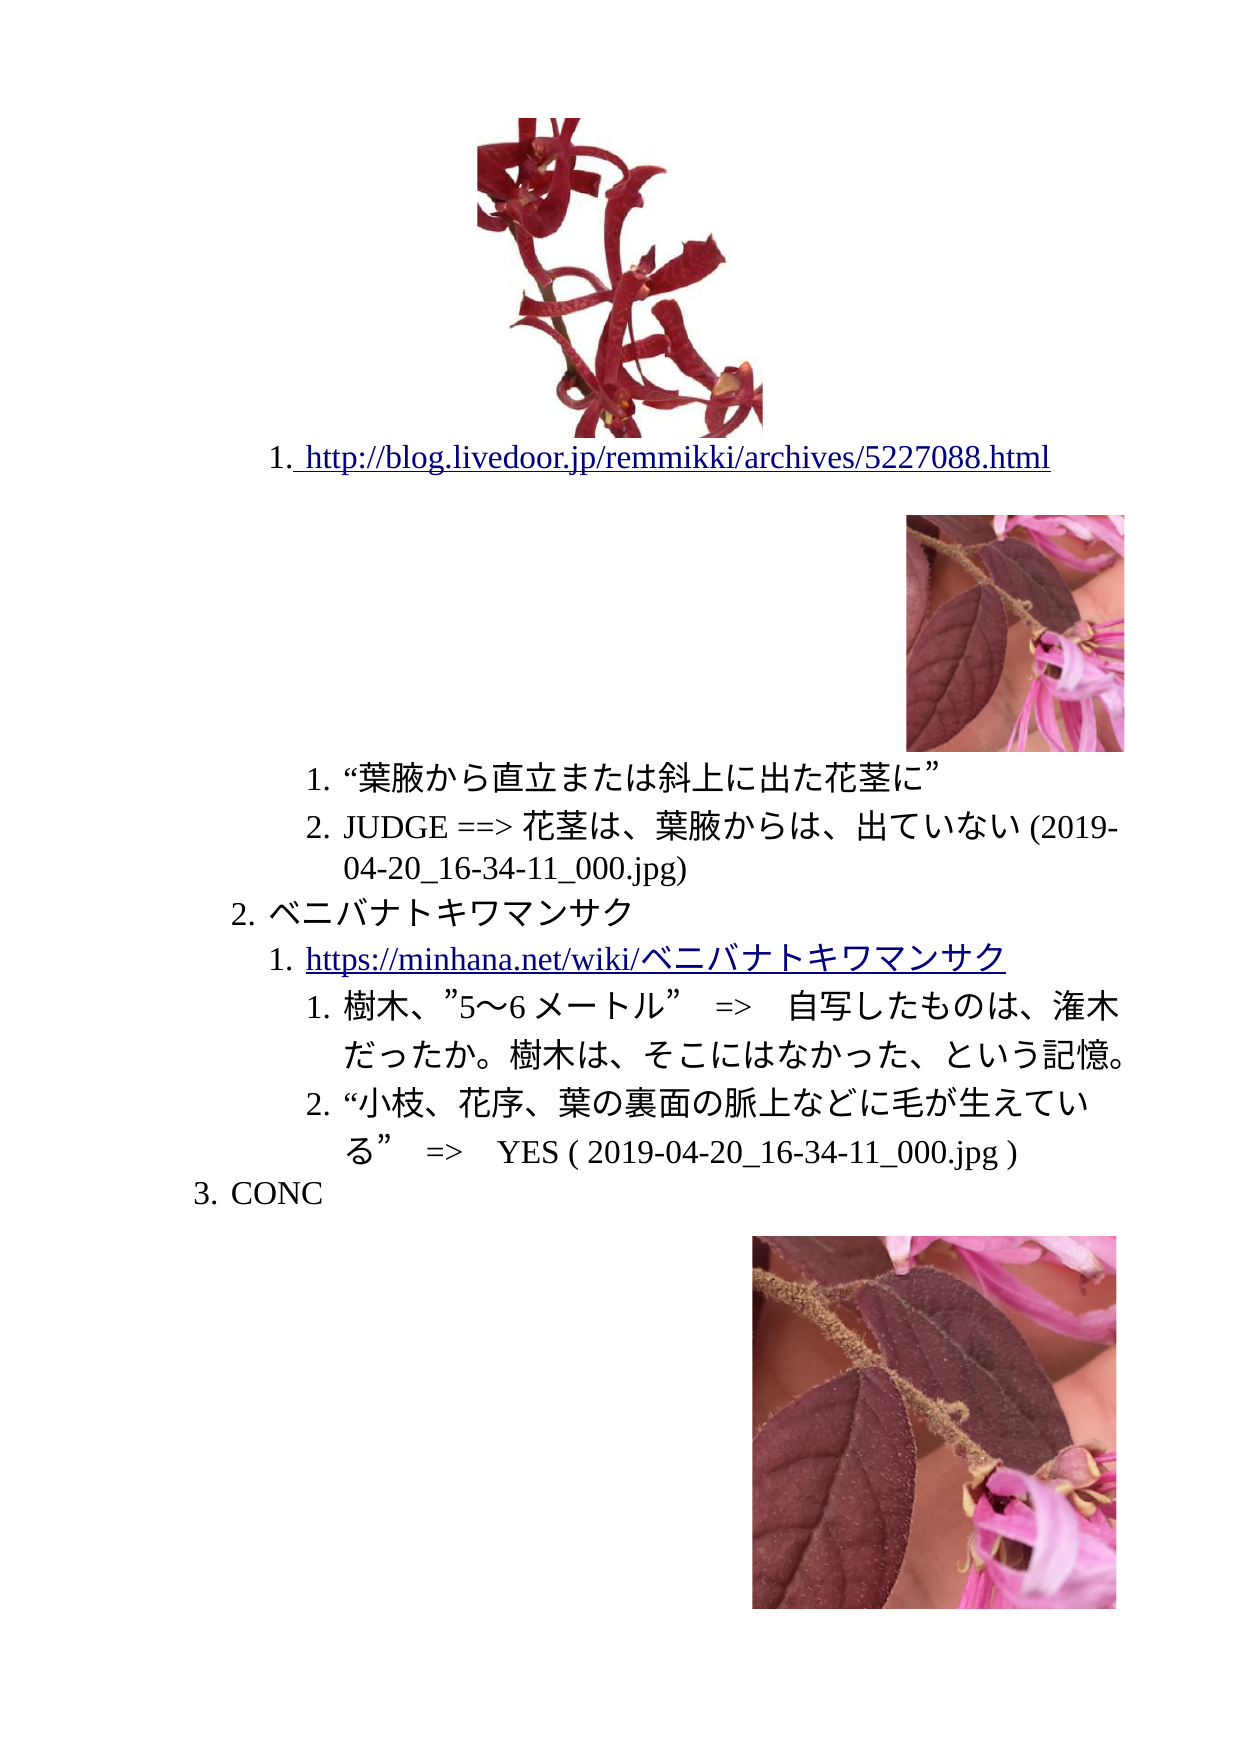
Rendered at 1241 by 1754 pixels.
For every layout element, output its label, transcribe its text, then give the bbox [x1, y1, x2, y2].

list CONC [193, 1173, 1122, 1211]
list https://minhana.net/wiki/ベニバナトキワマンサク [268, 935, 1122, 980]
list http://blog.livedoor.jp/remmikki/archives/5227088.html [268, 118, 1122, 476]
list JUDGE ==> 花茎は、葉腋からは、出ていない (2019-04-20_16-34-11_000.jpg) [306, 800, 1122, 887]
picture [752, 1236, 1117, 1609]
list “葉腋から直立または斜上に出た花茎に” [306, 476, 1122, 800]
list “小枝、花序、葉の裏面の脈上などに毛が生えている” => YES ( 2019-04-20_16-34-11_000.jpg ) [306, 1077, 1122, 1173]
list 樹木、”5～6メートル” => 自写したものは、潅木だったか。樹木は、そこにはなかった、という記憶。 [306, 980, 1122, 1077]
picture [477, 118, 763, 438]
picture [906, 515, 1125, 752]
list ベニバナトキワマンサク [231, 887, 1122, 935]
